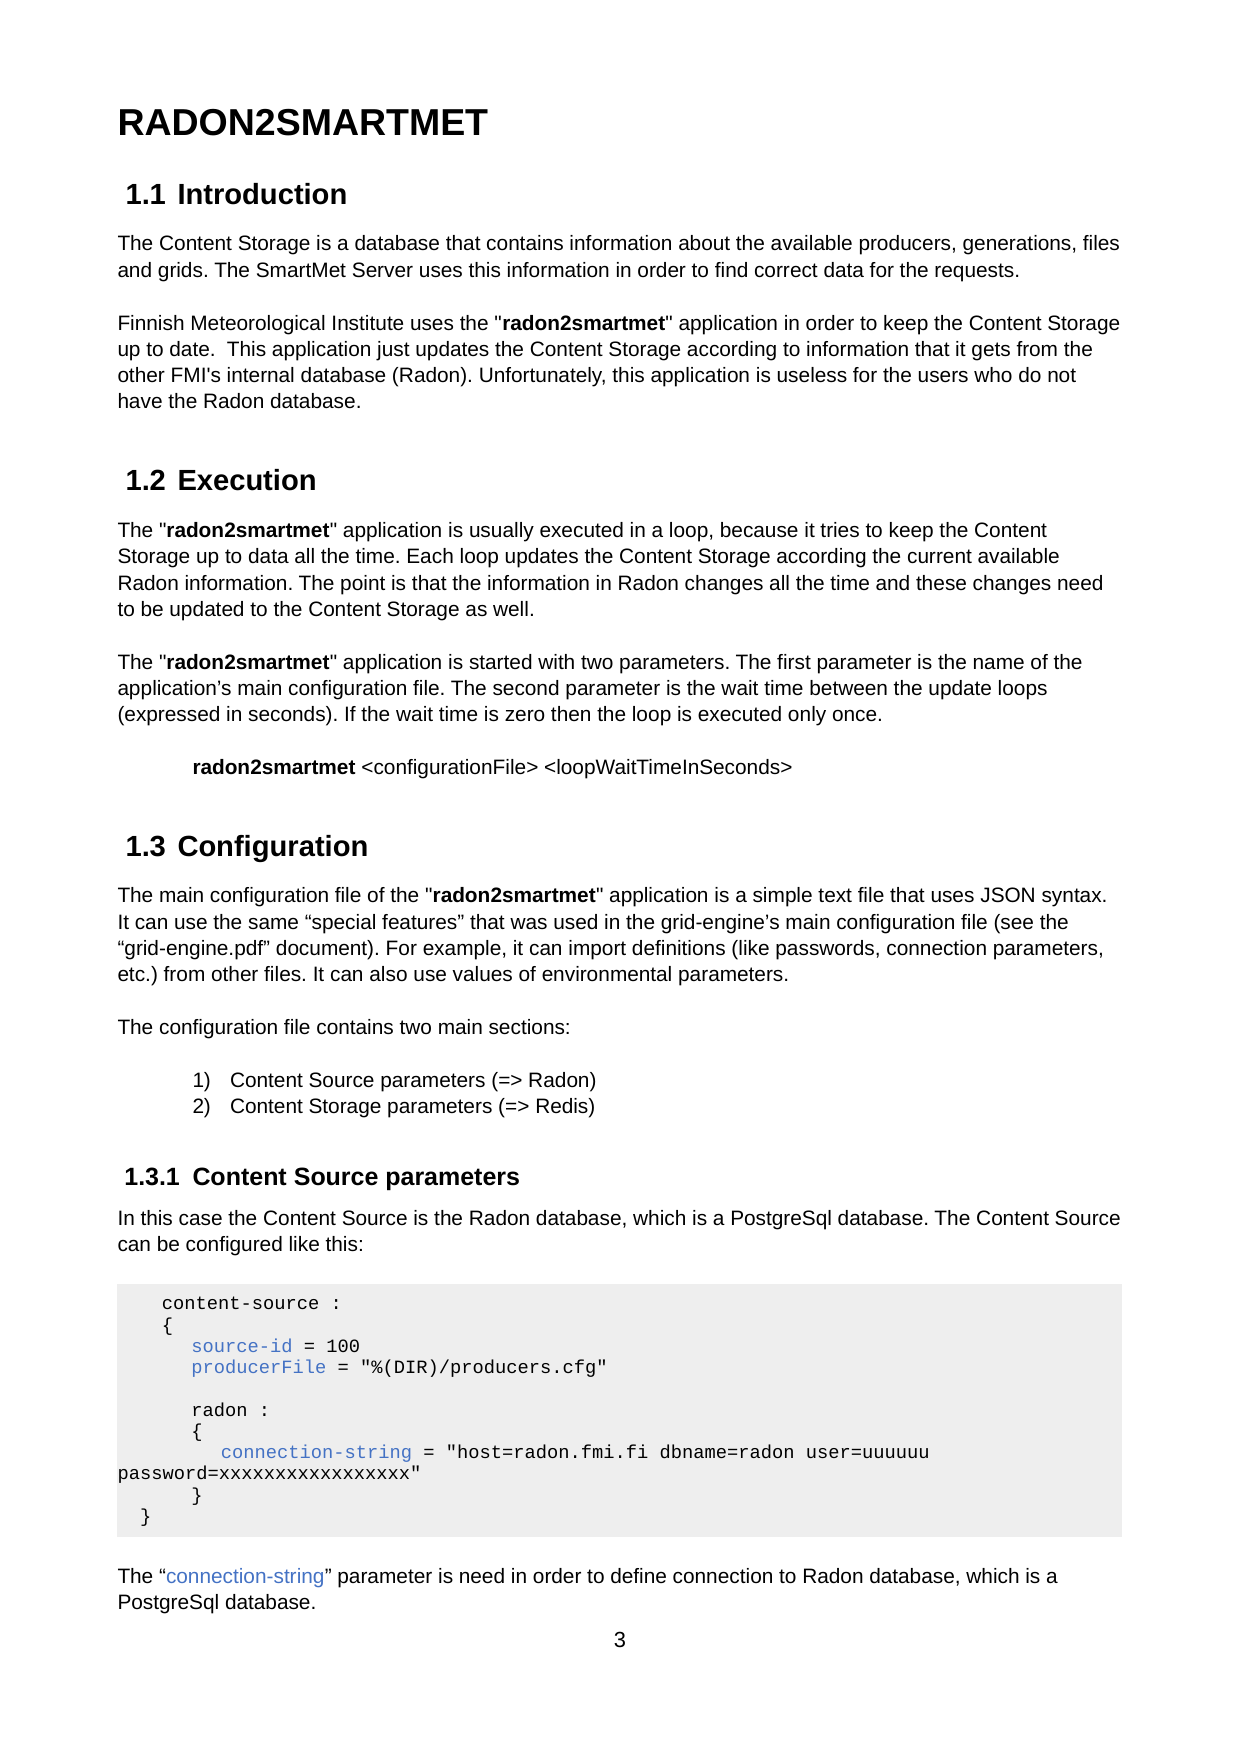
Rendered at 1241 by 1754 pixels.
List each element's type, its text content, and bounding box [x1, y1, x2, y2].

text connection-string = "host=radon.fmi.fi dbname=radon user=uuuuuu password=xxxxxxxxxxxxxxxxx" [117, 1443, 1122, 1485]
subtitle Content Source parameters [117, 1162, 1122, 1191]
subtitle Configuration [117, 829, 1122, 862]
text radon2smartmet <configurationFile> <loopWaitTimeInSeconds> [117, 755, 1122, 779]
text } [117, 1485, 1122, 1507]
text Finnish Meteorological Institute uses the "radon2smartmet" application in order to keep the Content Storage up to date. This application just updates the Content Storage according to information that it gets from the other FMI's internal database (Radon). Unfortunately, this application is useless for the users who do not have the Radon database. [117, 310, 1122, 413]
text In this case the Content Source is the Radon database, which is a PostgreSql database. The Content Source can be configured like this: [117, 1206, 1122, 1256]
list Content Source parameters (=> Radon) [192, 1068, 1122, 1092]
text { [117, 1422, 1122, 1443]
text The “connection-string” parameter is need in order to define connection to Radon database, which is a PostgreSql database. [117, 1564, 1122, 1614]
subtitle Introduction [117, 177, 1122, 210]
text } [117, 1507, 1122, 1528]
text The "radon2smartmet" application is usually executed in a loop, because it tries to keep the Content Storage up to data all the time. Each loop updates the Content Storage according the current available Radon information. The point is that the information in Radon changes all the time and these changes need to be updated to the Content Storage as well. [117, 518, 1122, 621]
subtitle RADON2SMARTMET [117, 100, 1122, 143]
text radon : [117, 1400, 1122, 1422]
text { [117, 1315, 1122, 1337]
text The main configuration file of the "radon2smartmet" application is a simple text file that uses JSON syntax. It can use the same “special features” that was used in the grid-engine’s main configuration file (see the “grid-engine.pdf” document). For example, it can import definitions (like passwords, connection parameters, etc.) from other files. It can also use values of environmental parameters. [117, 883, 1122, 986]
list Content Storage parameters (=> Redis) [192, 1094, 1122, 1118]
text The Content Storage is a database that contains information about the available producers, generations, files and grids. The SmartMet Server uses this information in order to find correct data for the requests. [117, 231, 1122, 282]
text The configuration file contains two main sections: [117, 1015, 1122, 1039]
text producerFile = "%(DIR)/producers.cfg" [117, 1358, 1122, 1379]
subtitle Execution [117, 463, 1122, 497]
text content-source : [117, 1294, 1122, 1315]
text The "radon2smartmet" application is started with two parameters. The first parameter is the name of the application’s main configuration file. The second parameter is the wait time between the update loops (expressed in seconds). If the wait time is zero then the loop is executed only once. [117, 649, 1122, 726]
text source-id = 100 [117, 1337, 1122, 1358]
